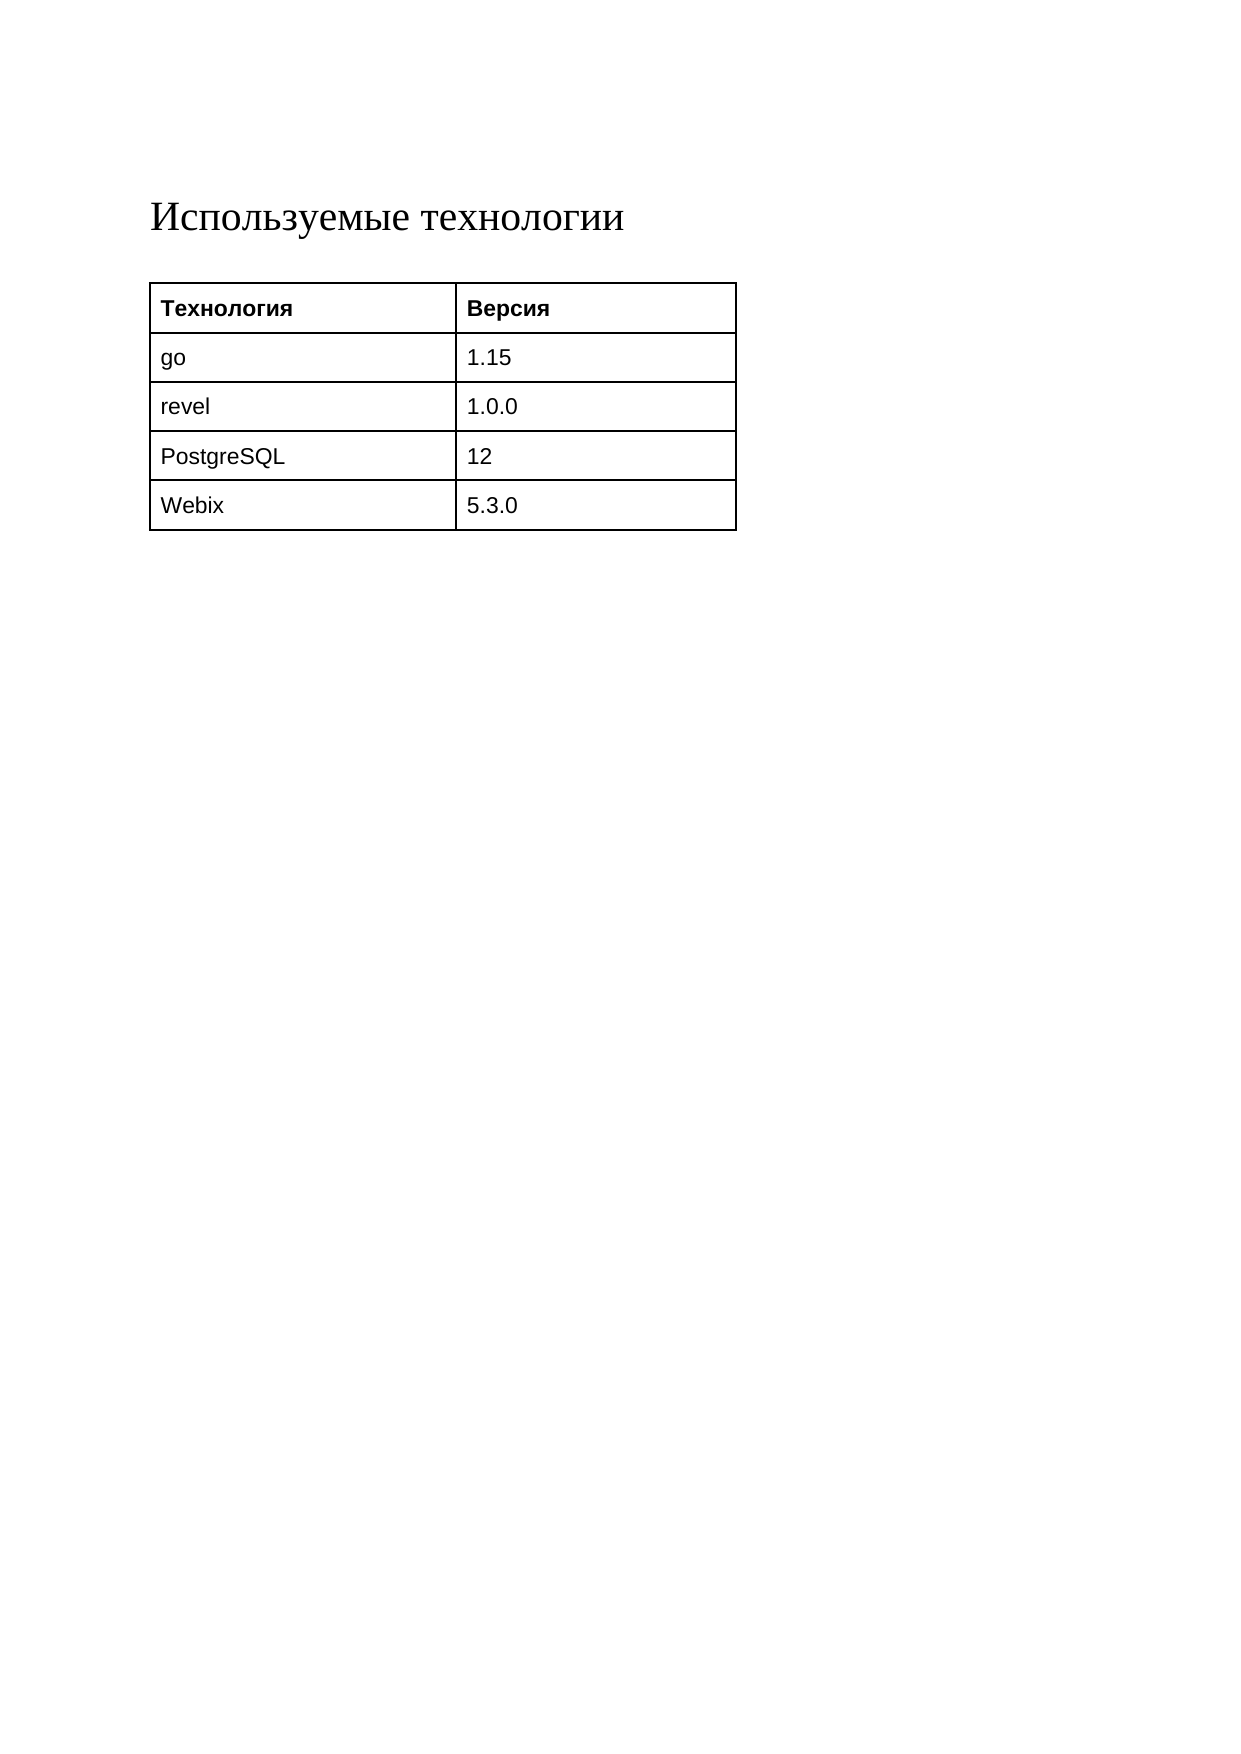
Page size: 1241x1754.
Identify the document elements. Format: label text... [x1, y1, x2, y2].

table_cell 1.0.0 [457, 383, 735, 430]
table_cell 12 [457, 432, 735, 479]
table_cell PostgreSQL [151, 432, 455, 479]
table_cell 1.15 [457, 334, 735, 381]
table_header Версия [457, 284, 735, 332]
table_cell 5.3.0 [457, 481, 735, 529]
table_cell go [151, 334, 455, 381]
table_cell revel [151, 383, 455, 430]
table_cell Webix [151, 481, 455, 529]
subtitle Используемые технологии [150, 192, 1090, 239]
table_header Технология [151, 284, 455, 332]
